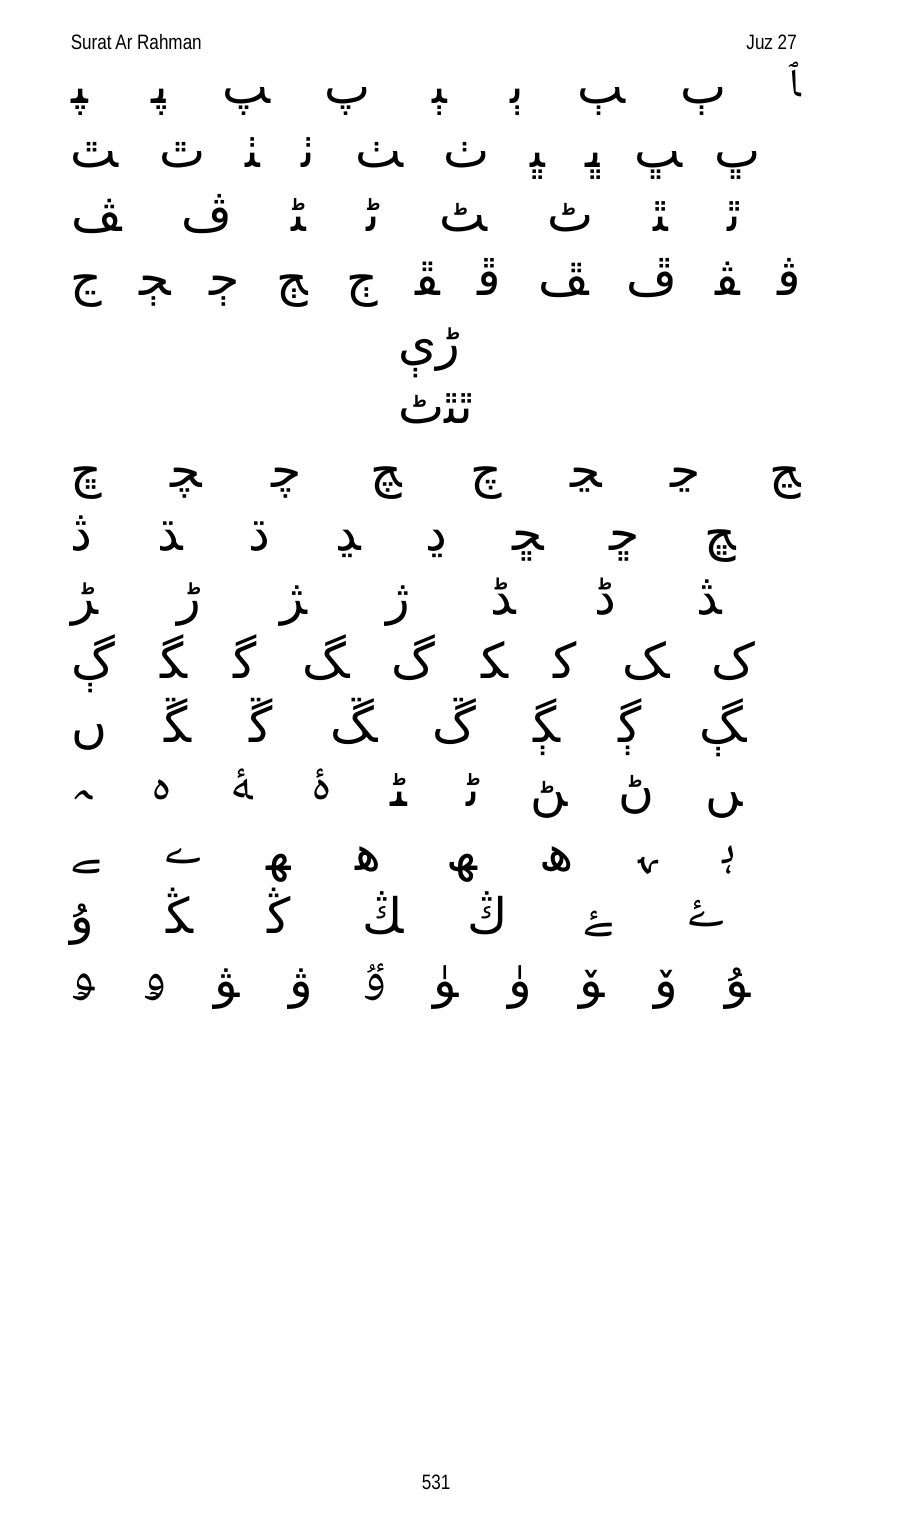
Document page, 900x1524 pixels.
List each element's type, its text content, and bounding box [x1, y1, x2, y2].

text ﭬ ﭭ ﭮ ﭯ ﭰ ﭱ ﭲ ﭳ ﭴ ﭵ ﭶ [71, 252, 801, 315]
text ﭷ ﭸ ﭹ ﭺ ﭻ ﭼ ﭽ ﭾ [71, 443, 801, 507]
text ﮇ ﮈ ﮉ ﮊ ﮋ ﮌ ﮍ [71, 571, 801, 635]
text ﭤ ﭥ ﭦ ﭧ ﭨ ﭩ ﭪ ﭫ [71, 188, 801, 252]
text ﮌﯤ [71, 315, 801, 379]
text ﮨ ﮩ ﮪ ﮫ ﮬ ﮭ ﮮ ﮯ [71, 826, 801, 890]
text ﭤﭥﭦ [71, 379, 801, 443]
text ﯘ ﯙ ﯚ ﯛ ﯜ ﯝ ﯞ ﯟ ﯠ ﯡ [71, 954, 801, 1018]
text ﭿ ﮀ ﮁ ﮂ ﮃ ﮄ ﮅ ﮆ [71, 507, 801, 571]
text ﮗ ﮘ ﮙ ﮚ ﮛ ﮜ ﮝ ﮞ [71, 698, 801, 762]
text ﮎ ﮏ ﮐ ﮑ ﮒ ﮓ ﮔ ﮕ ﮖ [71, 635, 801, 698]
text ﮰ ﮱ ﯓ ﯔ ﯕ ﯖ ﯗ [71, 890, 801, 954]
text ﭑ ﭒ ﭓ ﭔ ﭕ ﭖ ﭗ ﭘ ﭙ [71, 60, 801, 124]
text ﭚ ﭛ ﭜ ﭝ ﭞ ﭟ ﭠ ﭡ ﭢ ﭣ [71, 124, 801, 188]
text ﮟ ﮠ ﮡ ﮢ ﮣ ﮤ ﮥ ﮦ ﮧ [71, 762, 801, 826]
